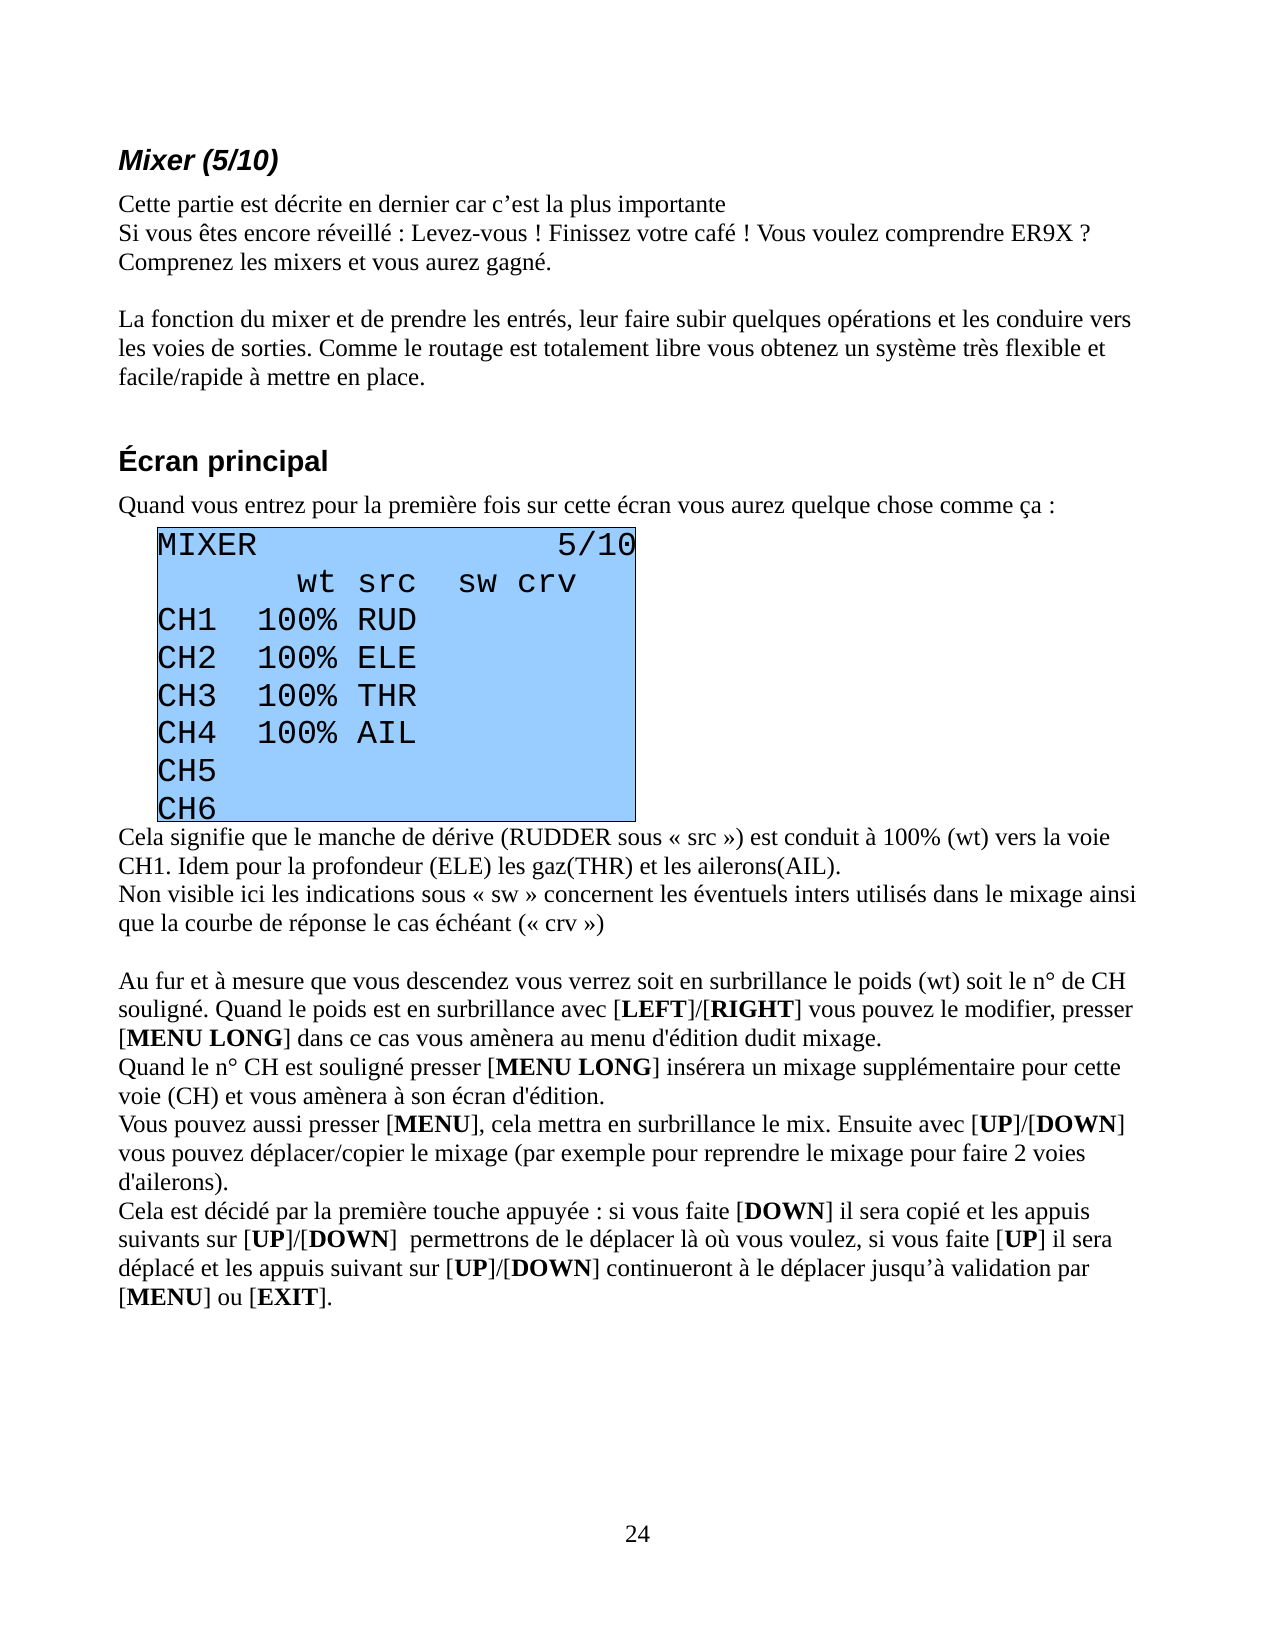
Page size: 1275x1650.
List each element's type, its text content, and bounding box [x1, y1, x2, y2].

text Cela est décidé par la première touche appuyée : si vous faite [DOWN] il sera copié et les appuis suivants sur [UP]/[DOWN] permettrons de le déplacer là où vous voulez, si vous faite [UP] il sera déplacé et les appuis suivant sur [UP]/[DOWN] continueront à le déplacer jusqu’à validation par [MENU] ou [EXIT]. [118, 1196, 1157, 1311]
subtitle Mixer (5/10) [118, 143, 1157, 177]
text Cela signifie que le manche de dérive (RUDDER sous « src ») est conduit à 100% (wt) vers la voie CH1. Idem pour la profondeur (ELE) les gaz(THR) et les ailerons(AIL). [118, 519, 1157, 879]
subtitle Écran principal [118, 444, 1157, 478]
text Quand vous entrez pour la première fois sur cette écran vous aurez quelque chose comme ça : [118, 490, 1157, 519]
text Cette partie est décrite en dernier car c’est la plus importante [118, 189, 1157, 218]
text Au fur et à mesure que vous descendez vous verrez soit en surbrillance le poids (wt) soit le n° de CH souligné. Quand le poids est en surbrillance avec [LEFT]/[RIGHT] vous pouvez le modifier, presser [MENU LONG] dans ce cas vous amènera au menu d'édition dudit mixage. [118, 966, 1157, 1052]
text Vous pouvez aussi presser [MENU], cela mettra en surbrillance le mix. Ensuite avec [UP]/[DOWN] vous pouvez déplacer/copier le mixage (par exemple pour reprendre le mixage pour faire 2 voies d'ailerons). [118, 1109, 1157, 1196]
text La fonction du mixer et de prendre les entrés, leur faire subir quelques opérations et les conduire vers les voies de sorties. Comme le routage est totalement libre vous obtenez un système très flexible et facile/rapide à mettre en place. [118, 304, 1157, 390]
text Non visible ici les indications sous « sw » concernent les éventuels inters utilisés dans le mixage ainsi que la courbe de réponse le cas échéant (« crv ») [118, 879, 1157, 937]
text Quand le n° CH est souligné presser [MENU LONG] insérera un mixage supplémentaire pour cette voie (CH) et vous amènera à son écran d'édition. [118, 1052, 1157, 1109]
text Si vous êtes encore réveillé : Levez-vous ! Finissez votre café ! Vous voulez comprendre ER9X ? Comprenez les mixers et vous aurez gagné. [118, 218, 1157, 275]
